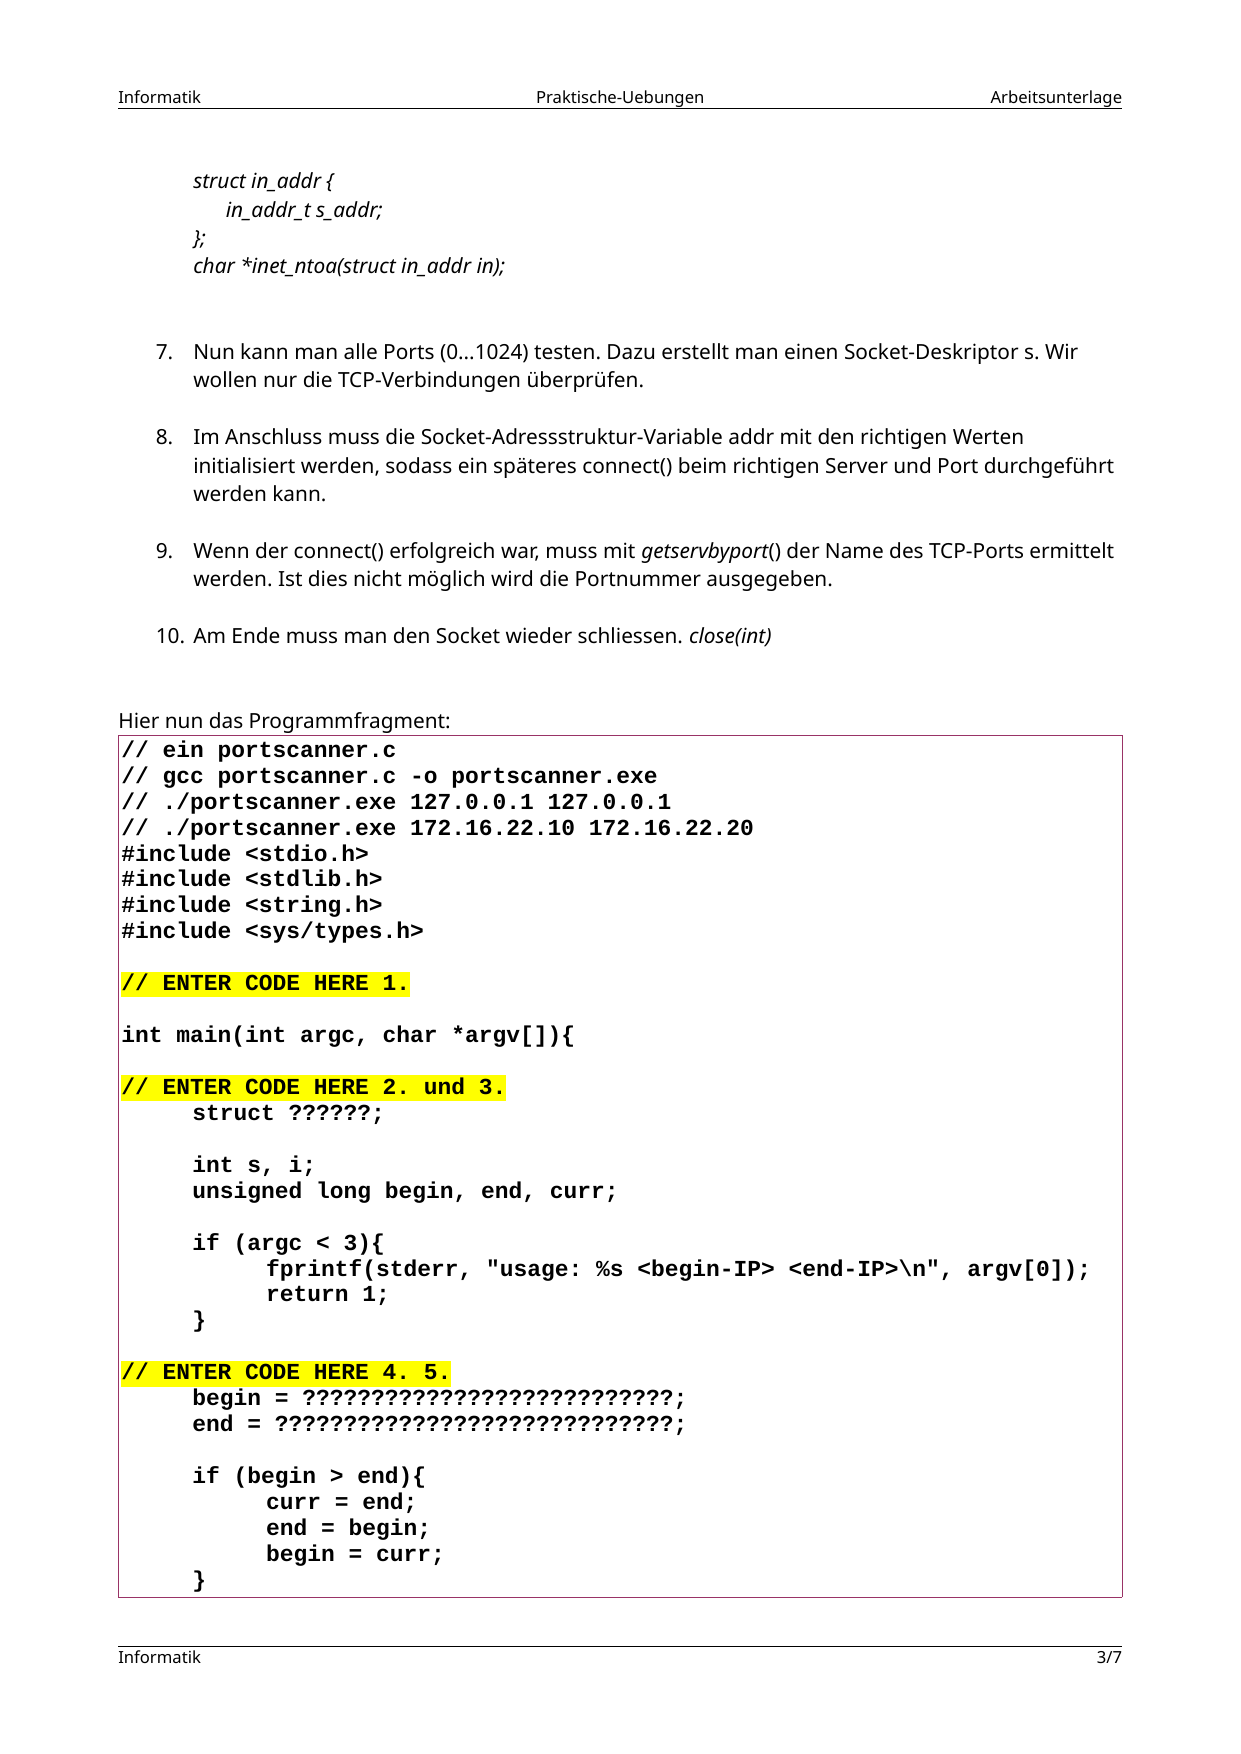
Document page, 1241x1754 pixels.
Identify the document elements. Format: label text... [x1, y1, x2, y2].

text end = ?????????????????????????????; [119, 1409, 1122, 1435]
text // gcc portscanner.c -o portscanner.exe [119, 761, 1122, 787]
text } [119, 1306, 1122, 1332]
text if (argc < 3){ [119, 1228, 1122, 1254]
text begin = curr; [119, 1539, 1122, 1565]
text // ENTER CODE HERE 4. 5. [119, 1358, 1122, 1383]
list Wenn der connect() erfolgreich war, muss mit getservbyport() der Name des TCP-Ports ermittelt werden. Ist dies nicht möglich wird die Portnummer ausgegeben. [156, 536, 1122, 621]
text } [119, 1565, 1122, 1597]
text curr = end; [119, 1487, 1122, 1513]
text int main(int argc, char *argv[]){ [119, 1020, 1122, 1046]
text // ENTER CODE HERE 1. [119, 968, 1122, 994]
text Hier nun das Programmfragment: [118, 707, 1122, 735]
text #include <string.h> [119, 891, 1122, 917]
text // ein portscanner.c [119, 736, 1122, 761]
text if (begin > end){ [119, 1461, 1122, 1487]
text #include <sys/types.h> [119, 917, 1122, 943]
text #include <stdio.h> [119, 839, 1122, 865]
text fprintf(stderr, "usage: %s <begin-IP> <end-IP>\n", argv[0]); [119, 1254, 1122, 1280]
list Im Anschluss muss die Socket-Adressstruktur-Variable addr mit den richtigen Werten initialisiert werden, sodass ein späteres connect() beim richtigen Server und Port durchgeführt werden kann. [156, 422, 1122, 536]
list Am Ende muss man den Socket wieder schliessen. close(int) [156, 621, 1122, 678]
text end = begin; [119, 1513, 1122, 1539]
list struct in_addr { in_addr_t s_addr; }; char *inet_ntoa(struct in_addr in); [156, 138, 1122, 337]
text return 1; [119, 1280, 1122, 1306]
text begin = ???????????????????????????; [119, 1383, 1122, 1409]
text int s, i; [119, 1150, 1122, 1176]
text #include <stdlib.h> [119, 865, 1122, 891]
text // ./portscanner.exe 127.0.0.1 127.0.0.1 // ./portscanner.exe 172.16.22.10 172.16.22.20 [119, 787, 1122, 839]
text // ENTER CODE HERE 2. und 3. [119, 1072, 1122, 1098]
text unsigned long begin, end, curr; [119, 1176, 1122, 1202]
text struct ??????; [119, 1098, 1122, 1124]
list Nun kann man alle Ports (0...1024) testen. Dazu erstellt man einen Socket-Deskriptor s. Wir wollen nur die TCP-Verbindungen überprüfen. [156, 337, 1122, 422]
